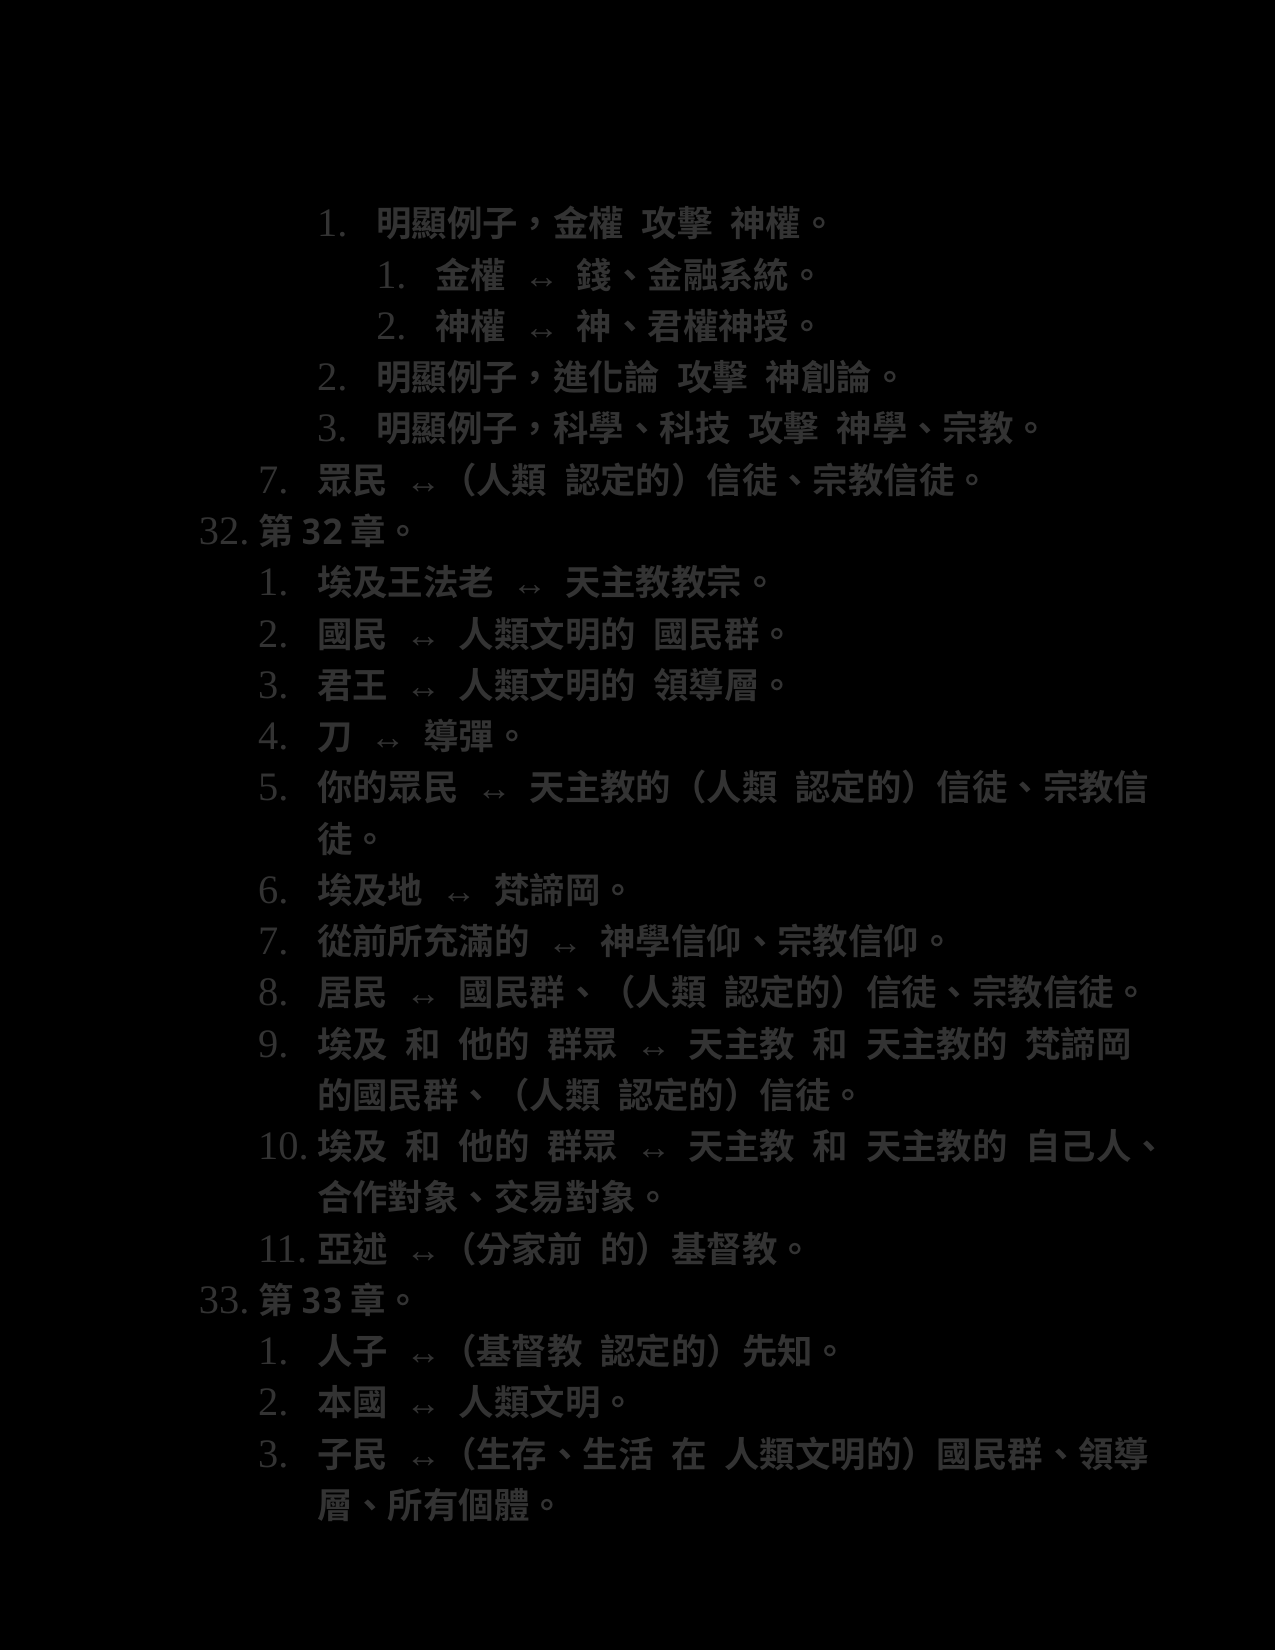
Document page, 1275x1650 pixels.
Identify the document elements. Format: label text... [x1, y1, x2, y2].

list 埃及地 ↔ 梵諦岡。 [258, 862, 1157, 913]
list 第33章。 [199, 1272, 1157, 1323]
list 眾民 ↔（人類 認定的）信徒、宗教信徒。 [258, 452, 1157, 503]
list 金權 ↔ 錢、金融系統。 [376, 247, 1157, 298]
list 居民 ↔ 國民群、（人類 認定的）信徒、宗教信徒。 [258, 965, 1157, 1016]
list 第32章。 [199, 503, 1157, 555]
list 君王 ↔ 人類文明的 領導層。 [258, 657, 1157, 708]
list 你的眾民 ↔ 天主教的（人類 認定的）信徒、宗教信徒。 [258, 760, 1157, 862]
list 埃及 和 他的 群眾 ↔ 天主教 和 天主教的 梵諦岡的國民群、（人類 認定的）信徒。 [258, 1016, 1157, 1118]
list 從前所充滿的 ↔ 神學信仰、宗教信仰。 [258, 913, 1157, 965]
list 國民 ↔ 人類文明的 國民群。 [258, 606, 1157, 657]
list 亞述 ↔（分家前 的）基督教。 [258, 1221, 1157, 1272]
list 明顯例子，科學、科技 攻擊 神學、宗教。 [317, 401, 1157, 452]
list 神權 ↔ 神、君權神授。 [376, 298, 1157, 349]
list 本國 ↔ 人類文明。 [258, 1375, 1157, 1426]
list 刀 ↔ 導彈。 [258, 708, 1157, 760]
list 明顯例子，進化論 攻擊 神創論。 [317, 349, 1157, 401]
list 明顯例子，金權 攻擊 神權。 [317, 196, 1157, 247]
list 埃及王法老 ↔ 天主教教宗。 [258, 555, 1157, 606]
list 埃及 和 他的 群眾 ↔ 天主教 和 天主教的 自己人、合作對象、交易對象。 [258, 1118, 1157, 1221]
list 子民 ↔（生存、生活 在 人類文明的）國民群、領導層、所有個體。 [258, 1426, 1157, 1528]
list 人子 ↔（基督教 認定的）先知。 [258, 1323, 1157, 1375]
